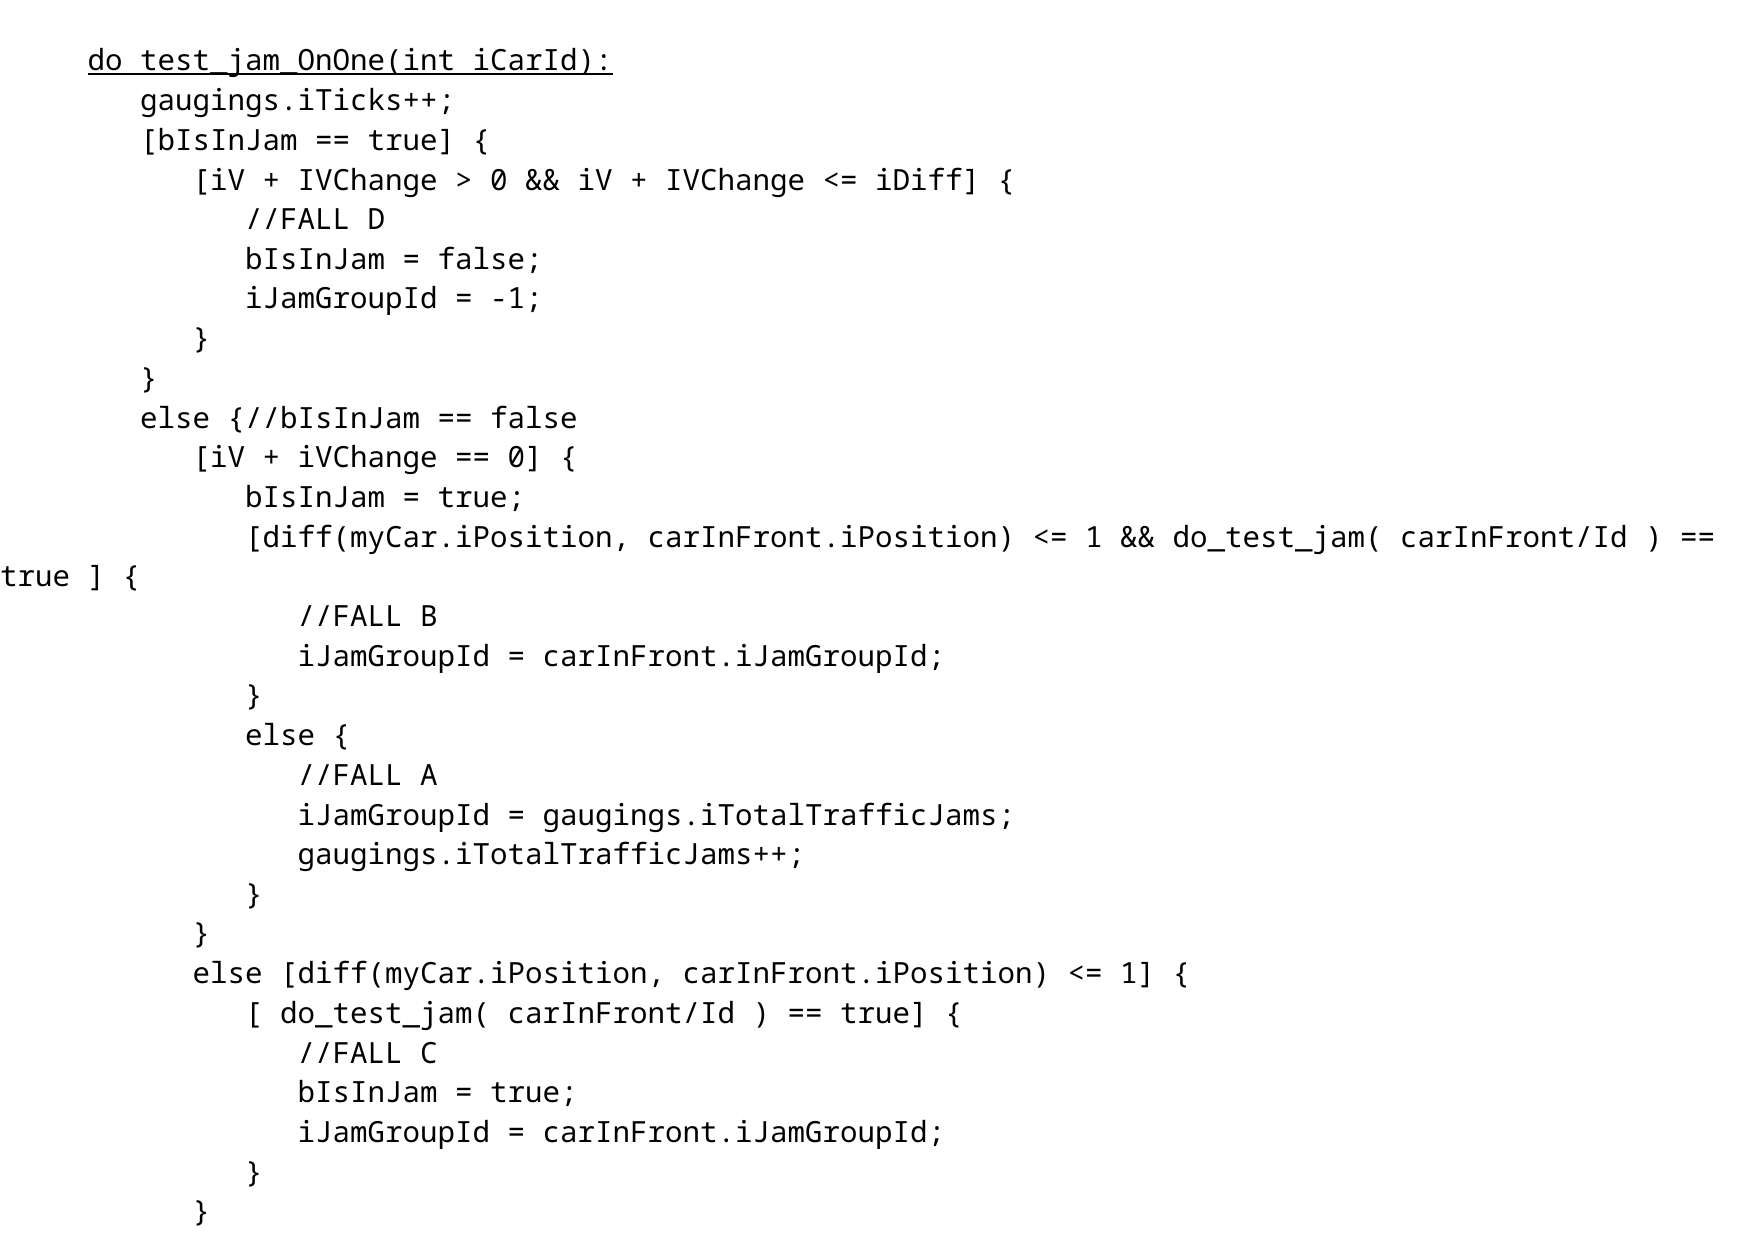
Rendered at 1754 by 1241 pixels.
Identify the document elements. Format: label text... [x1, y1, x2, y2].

text bIsInJam = true; [0, 476, 1754, 516]
text do test_jam_OnOne(int iCarId): [0, 40, 1754, 79]
text [bIsInJam == true] { [0, 119, 1754, 159]
text } [0, 913, 1754, 952]
text //FALL A [0, 754, 1754, 794]
text } [0, 1191, 1754, 1230]
text else { [0, 714, 1754, 754]
text [diff(myCar.iPosition, carInFront.iPosition) <= 1 && do_test_jam( carInFront/Id ) == true ] { [0, 516, 1754, 595]
text else [diff(myCar.iPosition, carInFront.iPosition) <= 1] { [0, 952, 1754, 992]
text [ do_test_jam( carInFront/Id ) == true] { [0, 992, 1754, 1032]
text iJamGroupId = gaugings.iTotalTrafficJams; [0, 794, 1754, 833]
text iJamGroupId = carInFront.iJamGroupId; [0, 1111, 1754, 1151]
text else {//bIsInJam == false [0, 397, 1754, 437]
text } [0, 357, 1754, 397]
text } [0, 1151, 1754, 1191]
text //FALL D [0, 198, 1754, 238]
text bIsInJam = true; [0, 1072, 1754, 1111]
text [iV + IVChange > 0 && iV + IVChange <= iDiff] { [0, 159, 1754, 198]
text gaugings.iTicks++; [0, 79, 1754, 119]
text gaugings.iTotalTrafficJams++; [0, 833, 1754, 873]
text [iV + iVChange == 0] { [0, 437, 1754, 476]
text iJamGroupId = carInFront.iJamGroupId; [0, 635, 1754, 675]
text } [0, 873, 1754, 913]
text } [0, 675, 1754, 714]
text } [0, 317, 1754, 357]
text //FALL B [0, 595, 1754, 635]
text //FALL C [0, 1032, 1754, 1072]
text iJamGroupId = -1; [0, 278, 1754, 317]
text bIsInJam = false; [0, 238, 1754, 278]
